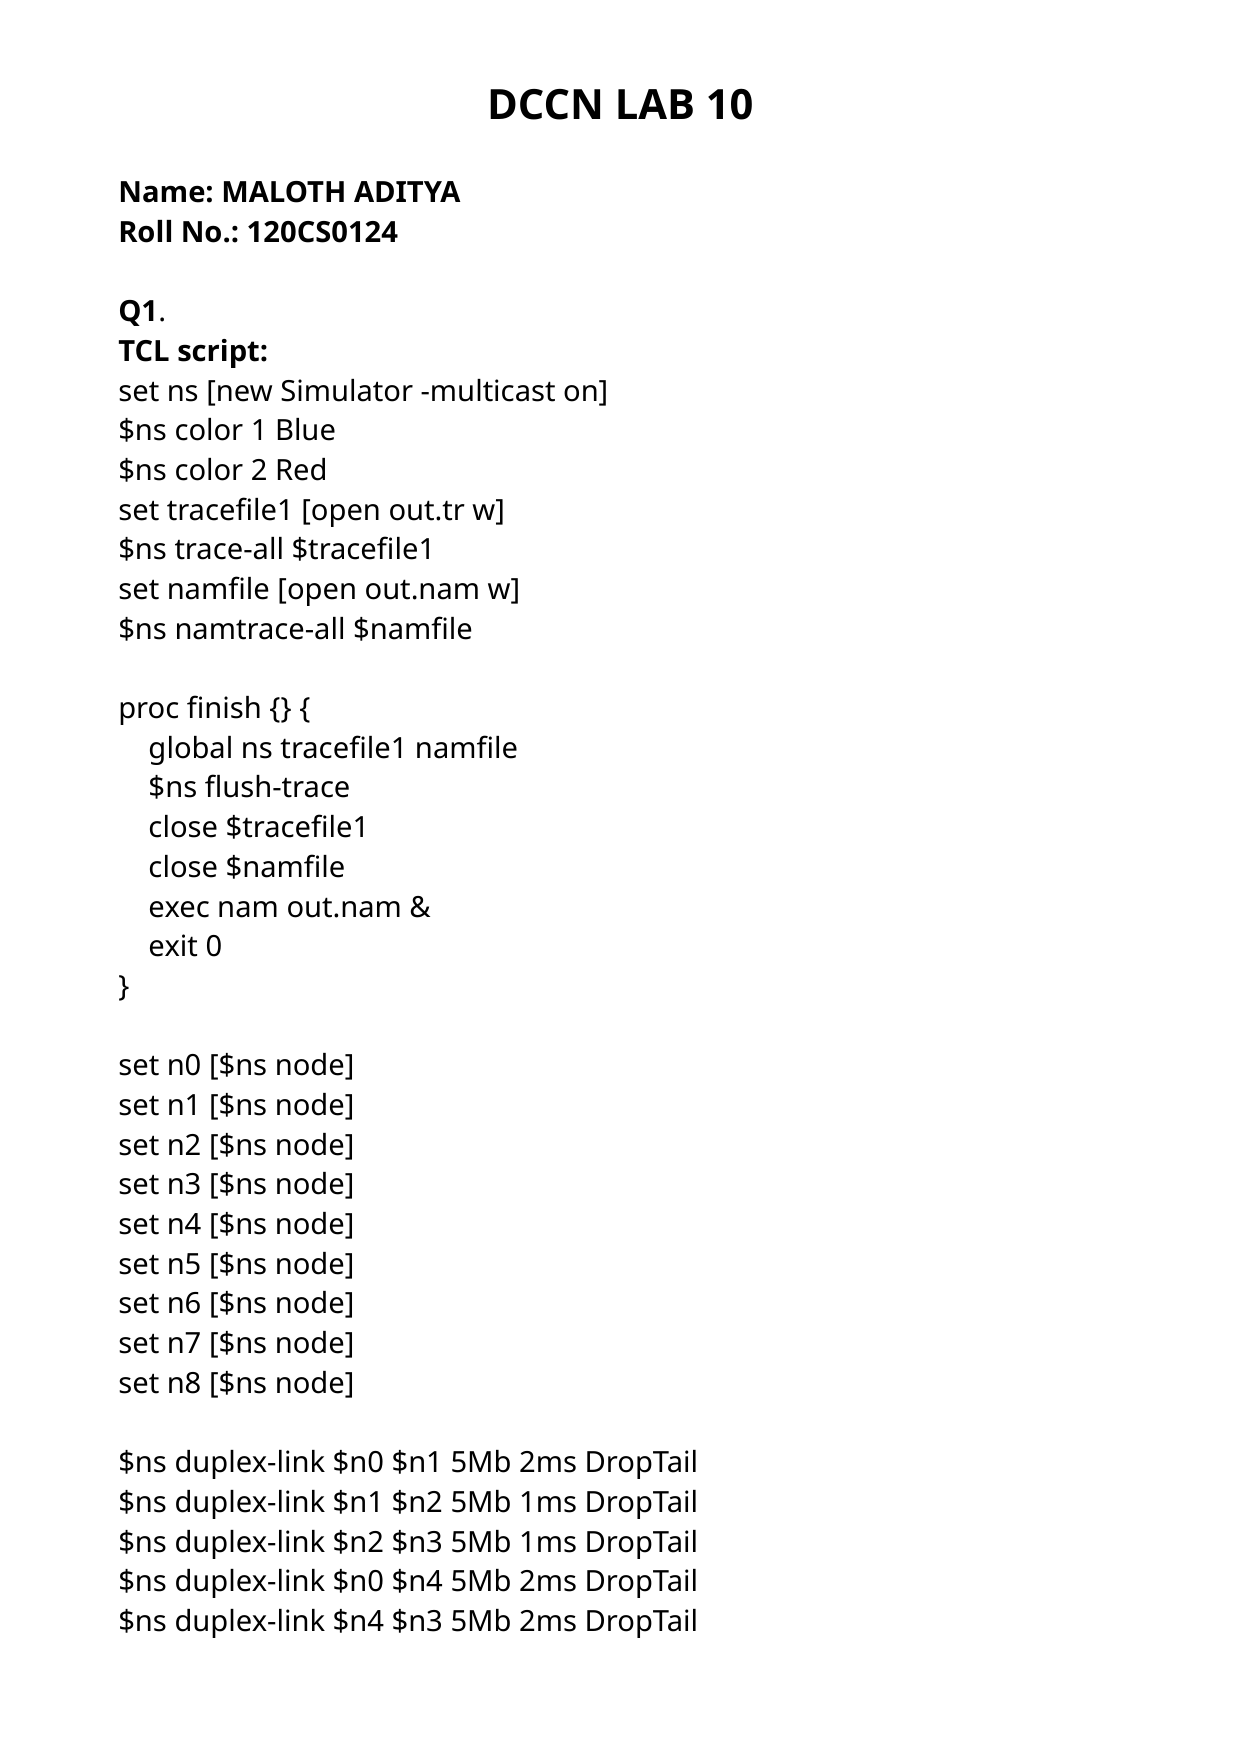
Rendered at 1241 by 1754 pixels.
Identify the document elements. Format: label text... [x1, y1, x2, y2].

text global ns tracefile1 namfile [118, 727, 1122, 767]
text set namfile [open out.nam w] [118, 568, 1122, 608]
text $ns duplex-link $n4 $n3 5Mb 2ms DropTail [118, 1600, 1122, 1640]
text set n0 [$ns node] [118, 1044, 1122, 1084]
text TCL script: [118, 330, 1122, 370]
text $ns trace-all $tracefile1 [118, 529, 1122, 568]
text } [118, 965, 1122, 1005]
text Name: MALOTH ADITYA [118, 171, 1122, 211]
text set n2 [$ns node] [118, 1124, 1122, 1164]
text $ns flush-trace [118, 767, 1122, 806]
text set n4 [$ns node] [118, 1203, 1122, 1243]
text $ns duplex-link $n2 $n3 5Mb 1ms DropTail [118, 1521, 1122, 1561]
text set n7 [$ns node] [118, 1322, 1122, 1362]
text close $tracefile1 [118, 806, 1122, 846]
text set n5 [$ns node] [118, 1243, 1122, 1283]
text set n3 [$ns node] [118, 1164, 1122, 1203]
text close $namfile [118, 846, 1122, 886]
text $ns duplex-link $n1 $n2 5Mb 1ms DropTail [118, 1481, 1122, 1521]
text set tracefile1 [open out.tr w] [118, 489, 1122, 529]
text exit 0 [118, 926, 1122, 965]
text Q1. [118, 291, 1122, 330]
text set n8 [$ns node] [118, 1362, 1122, 1402]
text Roll No.: 120CS0124 [118, 211, 1122, 251]
text $ns duplex-link $n0 $n1 5Mb 2ms DropTail [118, 1441, 1122, 1481]
text proc finish {} { [118, 687, 1122, 727]
text set n1 [$ns node] [118, 1084, 1122, 1124]
text exec nam out.nam & [118, 886, 1122, 926]
text $ns color 2 Red [118, 449, 1122, 489]
text $ns namtrace-all $namfile [118, 608, 1122, 648]
text $ns color 1 Blue [118, 409, 1122, 449]
text set ns [new Simulator -multicast on] [118, 370, 1122, 409]
text set n6 [$ns node] [118, 1283, 1122, 1322]
text $ns duplex-link $n0 $n4 5Mb 2ms DropTail [118, 1561, 1122, 1600]
